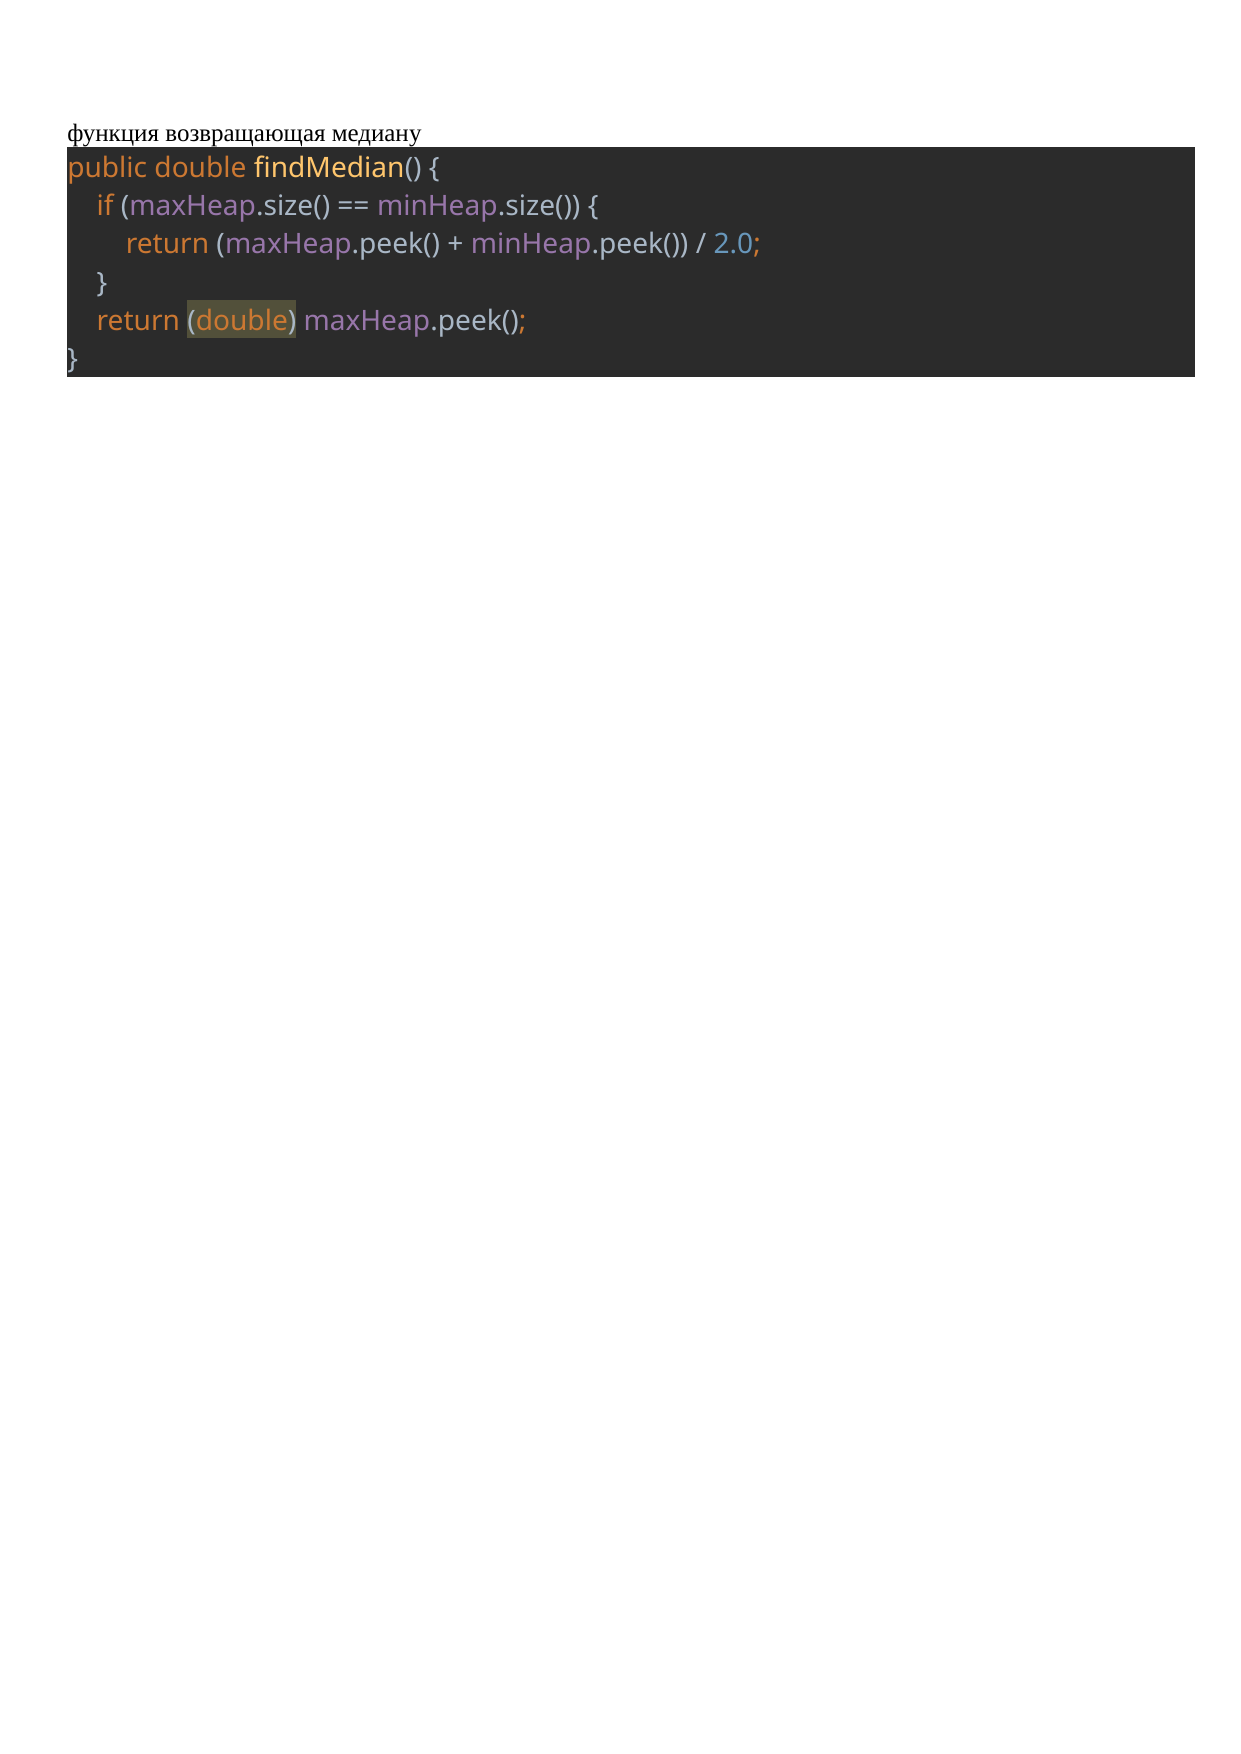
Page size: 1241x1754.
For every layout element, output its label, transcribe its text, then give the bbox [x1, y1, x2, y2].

text функция возвращающая медиану [67, 118, 1195, 147]
text public double findMedian() { if (maxHeap.size() == minHeap.size()) { return (maxHeap.peek() + minHeap.peek()) / 2.0; } return (double) maxHeap.peek(); } [67, 147, 1195, 377]
